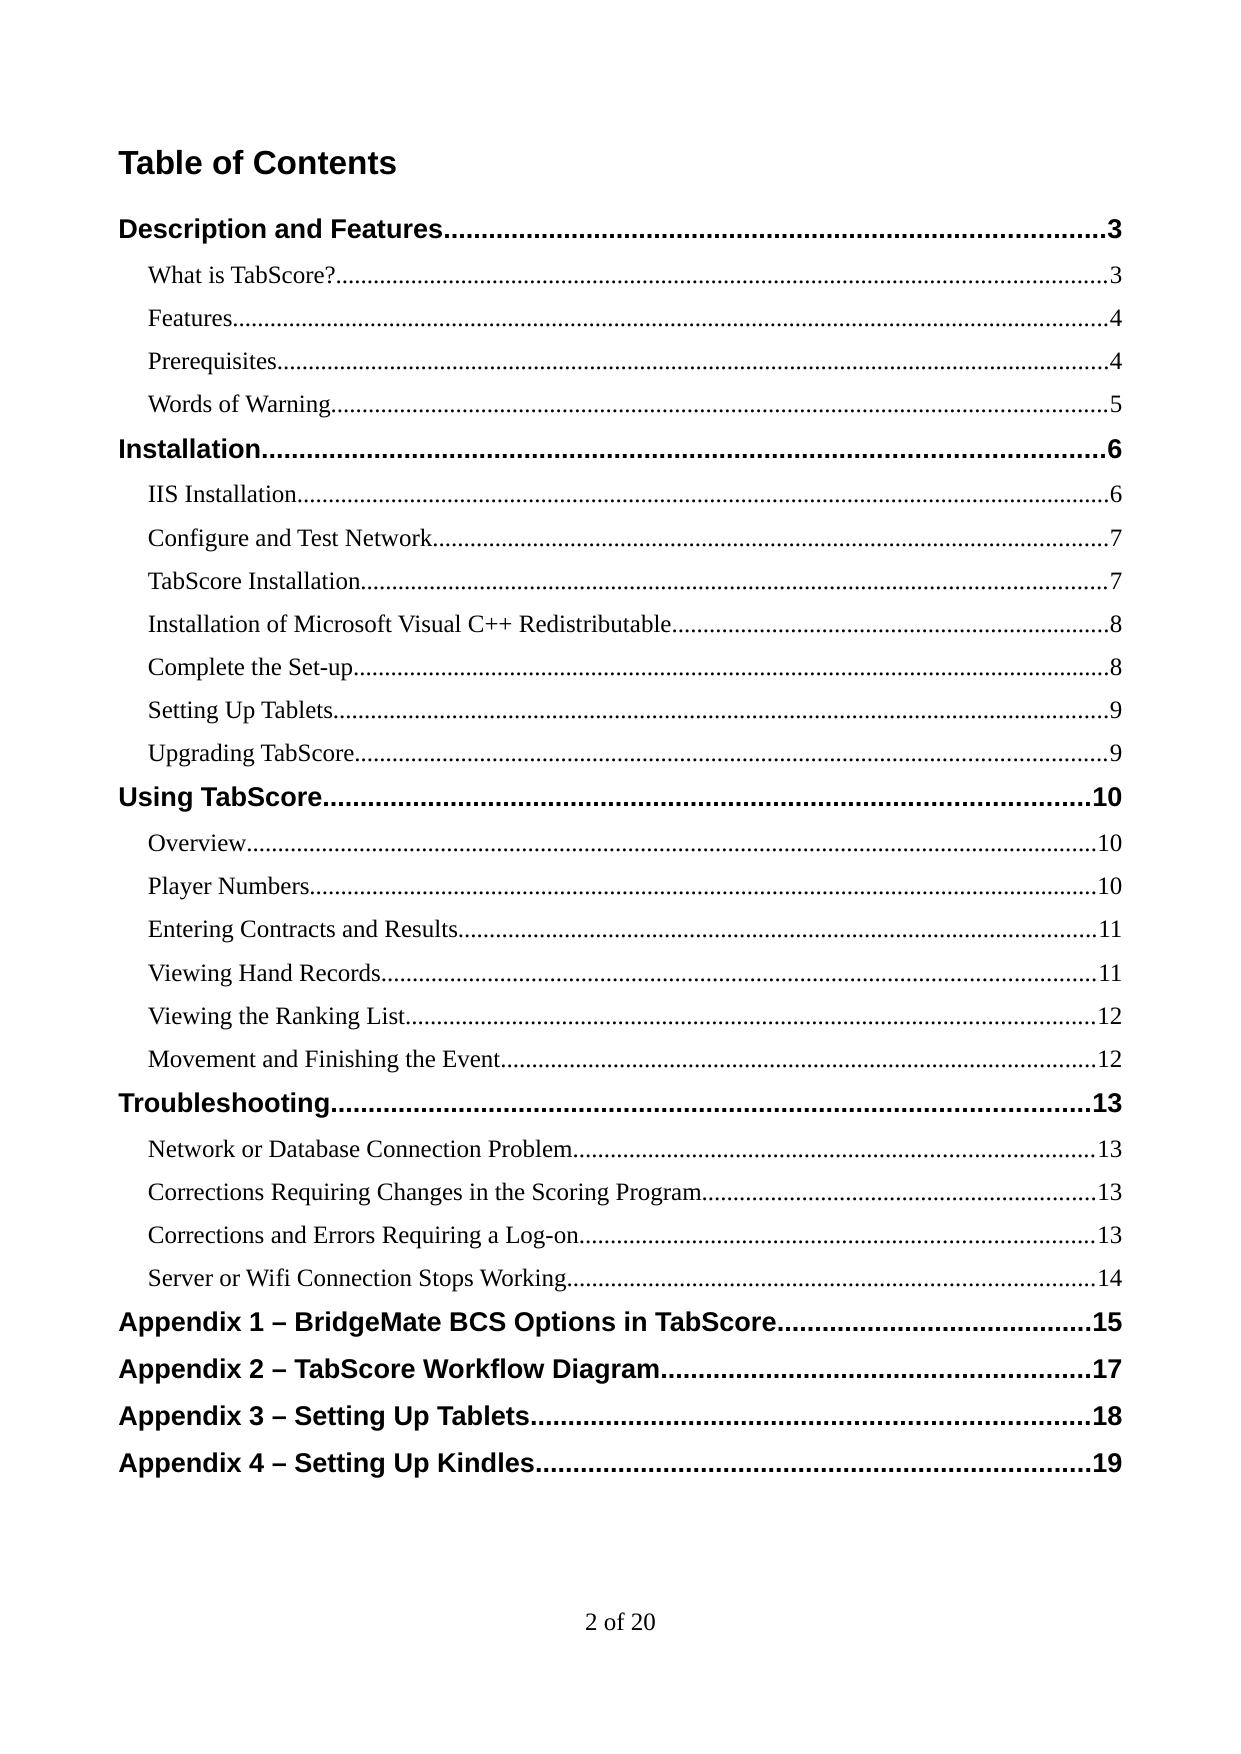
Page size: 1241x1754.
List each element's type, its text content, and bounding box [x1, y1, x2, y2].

text Words of Warning 5 [148, 389, 1122, 418]
text Appendix 1 – BridgeMate BCS Options in TabScore 15 [118, 1306, 1122, 1338]
subtitle Table of Contents [118, 143, 1122, 182]
text Movement and Finishing the Event 12 [148, 1044, 1122, 1073]
text Viewing Hand Records 11 [148, 958, 1122, 986]
text Player Numbers 10 [148, 871, 1122, 900]
text Setting Up Tablets 9 [148, 695, 1122, 724]
text Overview 10 [148, 828, 1122, 857]
text Complete the Set-up 8 [148, 652, 1122, 681]
text Upgrading TabScore 9 [148, 738, 1122, 767]
text Features 4 [148, 303, 1122, 332]
text Corrections Requiring Changes in the Scoring Program 13 [148, 1177, 1122, 1206]
text Appendix 4 – Setting Up Kindles 19 [118, 1447, 1122, 1478]
text Installation of Microsoft Visual C++ Redistributable 8 [148, 609, 1122, 638]
text Using TabScore 10 [118, 781, 1122, 813]
text Configure and Test Network 7 [148, 523, 1122, 551]
text What is TabScore? 3 [148, 260, 1122, 289]
text Prerequisites 4 [148, 346, 1122, 375]
text Appendix 2 – TabScore Workflow Diagram 17 [118, 1353, 1122, 1384]
text IIS Installation 6 [148, 479, 1122, 508]
text Entering Contracts and Results 11 [148, 914, 1122, 943]
text Description and Features 3 [118, 213, 1122, 244]
text Troubleshooting 13 [118, 1087, 1122, 1118]
text TabScore Installation 7 [148, 566, 1122, 594]
text Viewing the Ranking List 12 [148, 1001, 1122, 1029]
text Server or Wifi Connection Stops Working 14 [148, 1263, 1122, 1292]
text Network or Database Connection Problem 13 [148, 1134, 1122, 1163]
text Appendix 3 – Setting Up Tablets 18 [118, 1400, 1122, 1431]
text Corrections and Errors Requiring a Log-on 13 [148, 1220, 1122, 1249]
text Installation 6 [118, 433, 1122, 464]
